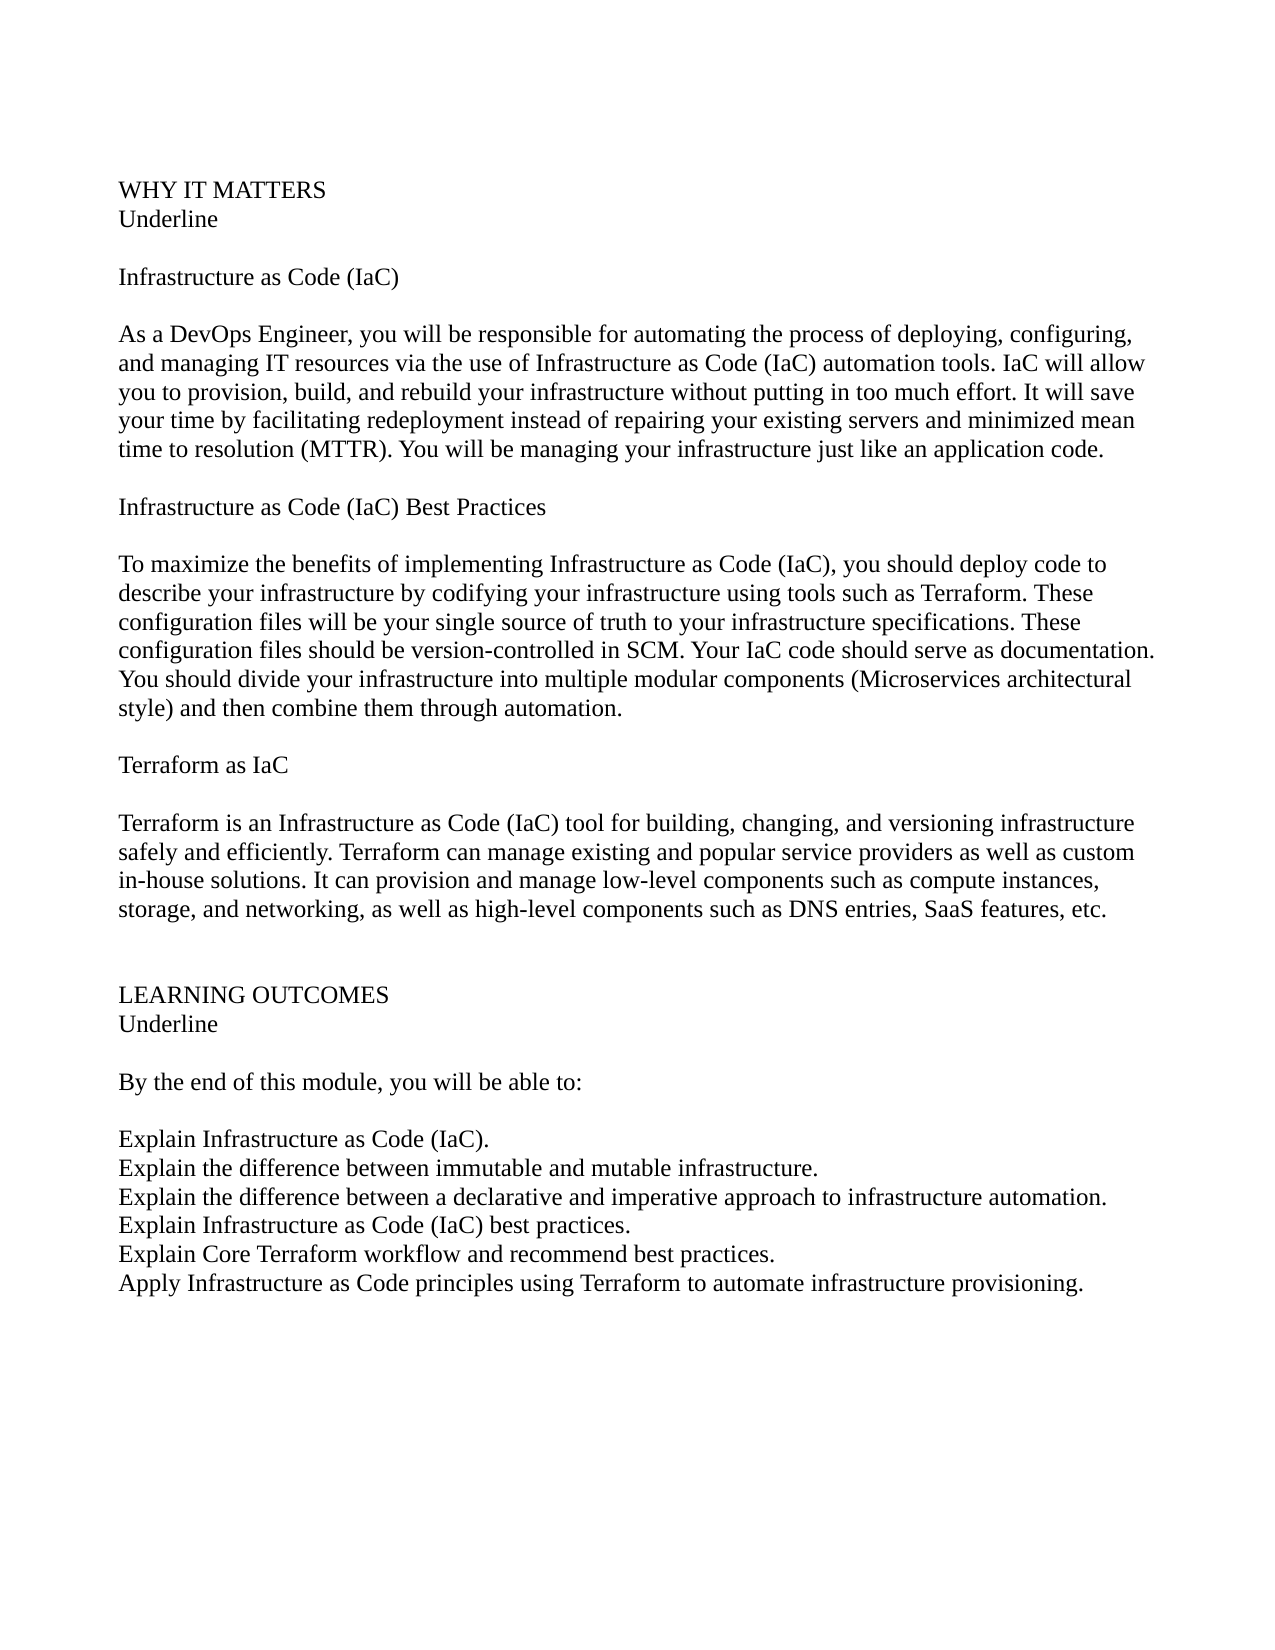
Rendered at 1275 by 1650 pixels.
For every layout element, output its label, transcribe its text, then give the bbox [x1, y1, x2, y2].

text Explain the difference between a declarative and imperative approach to infrastructure automation. [118, 1182, 1157, 1211]
text Infrastructure as Code (IaC) [118, 262, 1157, 291]
text Terraform as IaC [118, 751, 1157, 779]
text Apply Infrastructure as Code principles using Terraform to automate infrastructure provisioning. [118, 1268, 1157, 1297]
text Infrastructure as Code (IaC) Best Practices [118, 492, 1157, 521]
text Terraform is an Infrastructure as Code (IaC) tool for building, changing, and versioning infrastructure safely and efficiently. Terraform can manage existing and popular service providers as well as custom in-house solutions. It can provision and manage low-level components such as compute instances, storage, and networking, as well as high-level components such as DNS entries, SaaS features, etc. [118, 808, 1157, 923]
text Underline [118, 204, 1157, 233]
text Explain the difference between immutable and mutable infrastructure. [118, 1153, 1157, 1182]
text To maximize the benefits of implementing Infrastructure as Code (IaC), you should deploy code to describe your infrastructure by codifying your infrastructure using tools such as Terraform. These configuration files will be your single source of truth to your infrastructure specifications. These configuration files should be version-controlled in SCM. Your IaC code should serve as documentation. You should divide your infrastructure into multiple modular components (Microservices architectural style) and then combine them through automation. [118, 549, 1157, 722]
text WHY IT MATTERS [118, 176, 1157, 204]
text LEARNING OUTCOMES [118, 981, 1157, 1009]
text Explain Core Terraform workflow and recommend best practices. [118, 1239, 1157, 1268]
text Explain Infrastructure as Code (IaC) best practices. [118, 1211, 1157, 1239]
text Underline [118, 1009, 1157, 1038]
text By the end of this module, you will be able to: [118, 1067, 1157, 1096]
text As a DevOps Engineer, you will be responsible for automating the process of deploying, configuring, and managing IT resources via the use of Infrastructure as Code (IaC) automation tools. IaC will allow you to provision, build, and rebuild your infrastructure without putting in too much effort. It will save your time by facilitating redeployment instead of repairing your existing servers and minimized mean time to resolution (MTTR). You will be managing your infrastructure just like an application code. [118, 319, 1157, 463]
text Explain Infrastructure as Code (IaC). [118, 1124, 1157, 1153]
